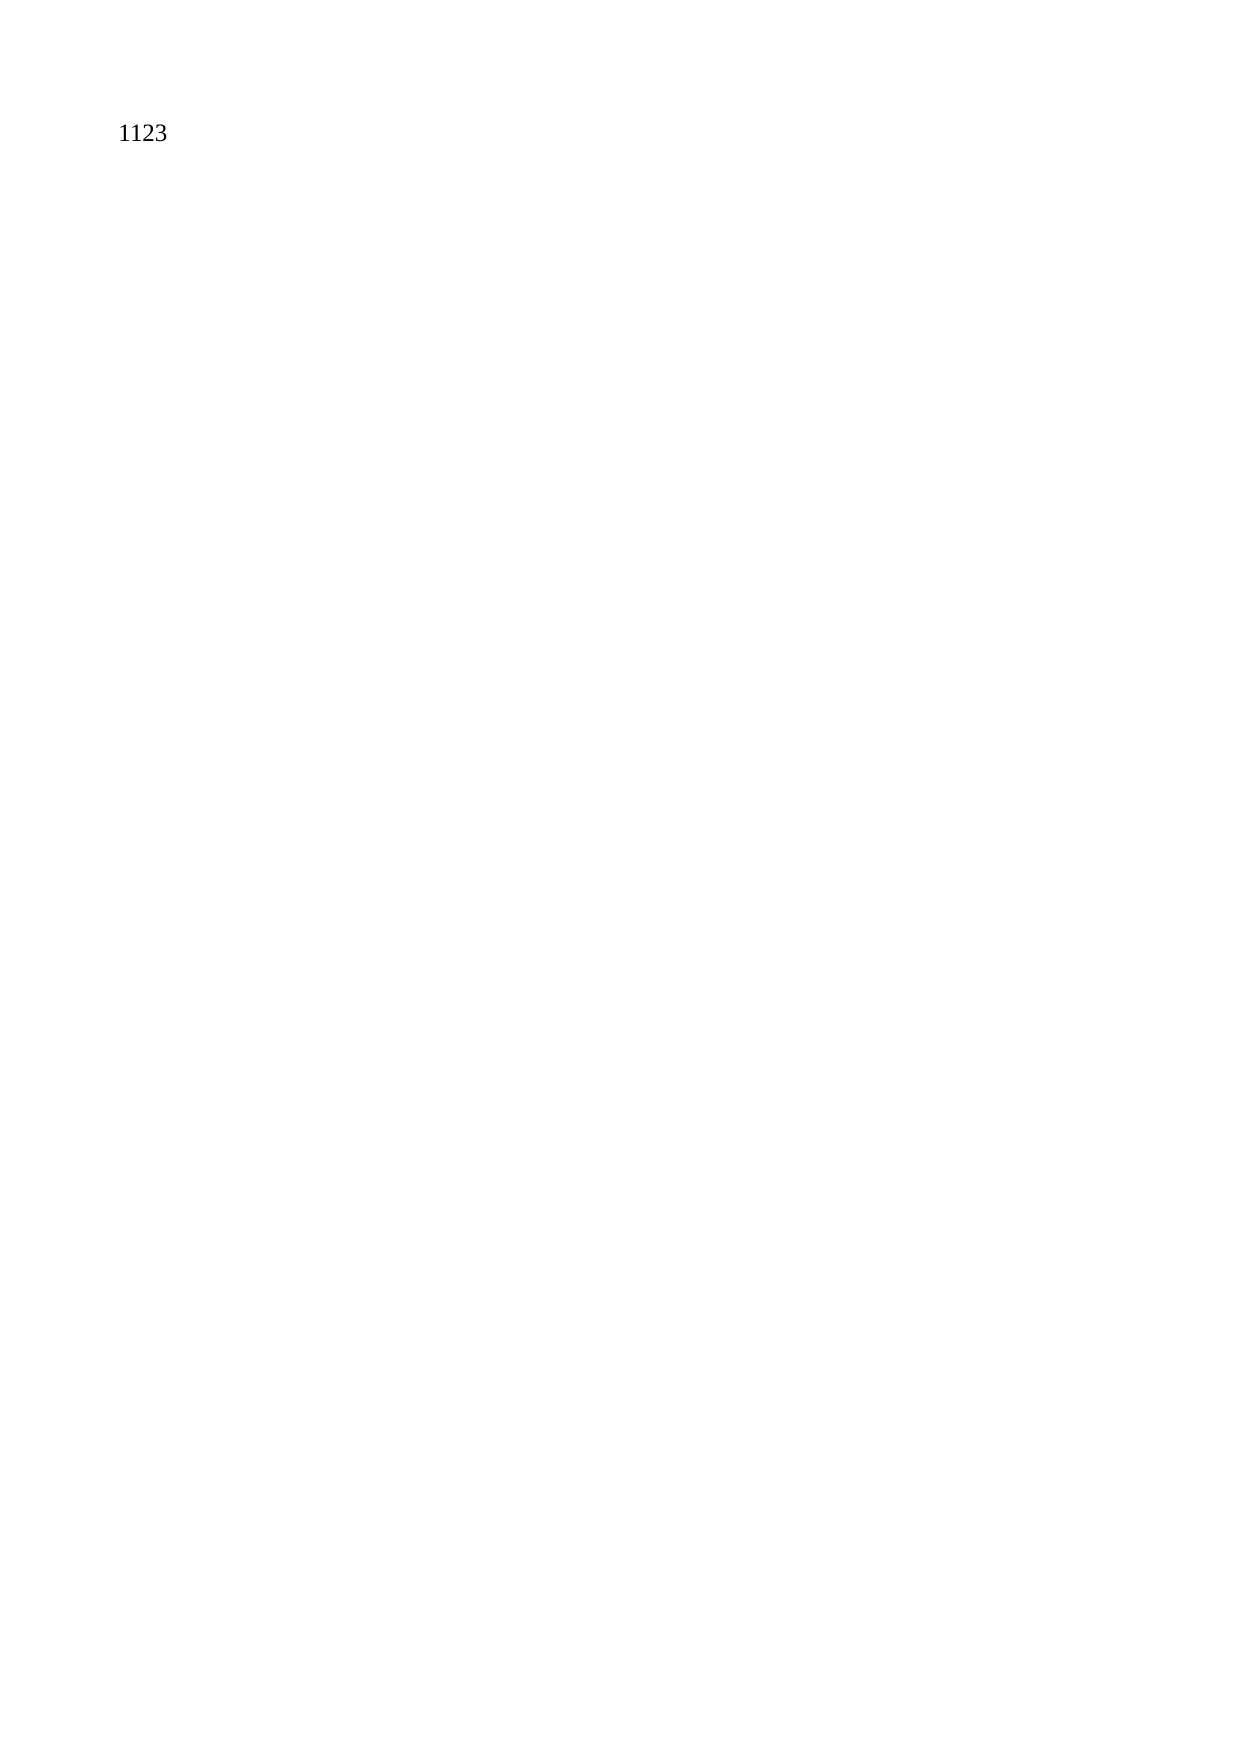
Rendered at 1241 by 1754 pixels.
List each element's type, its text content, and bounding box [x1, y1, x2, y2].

text 1123 [118, 118, 1122, 147]
